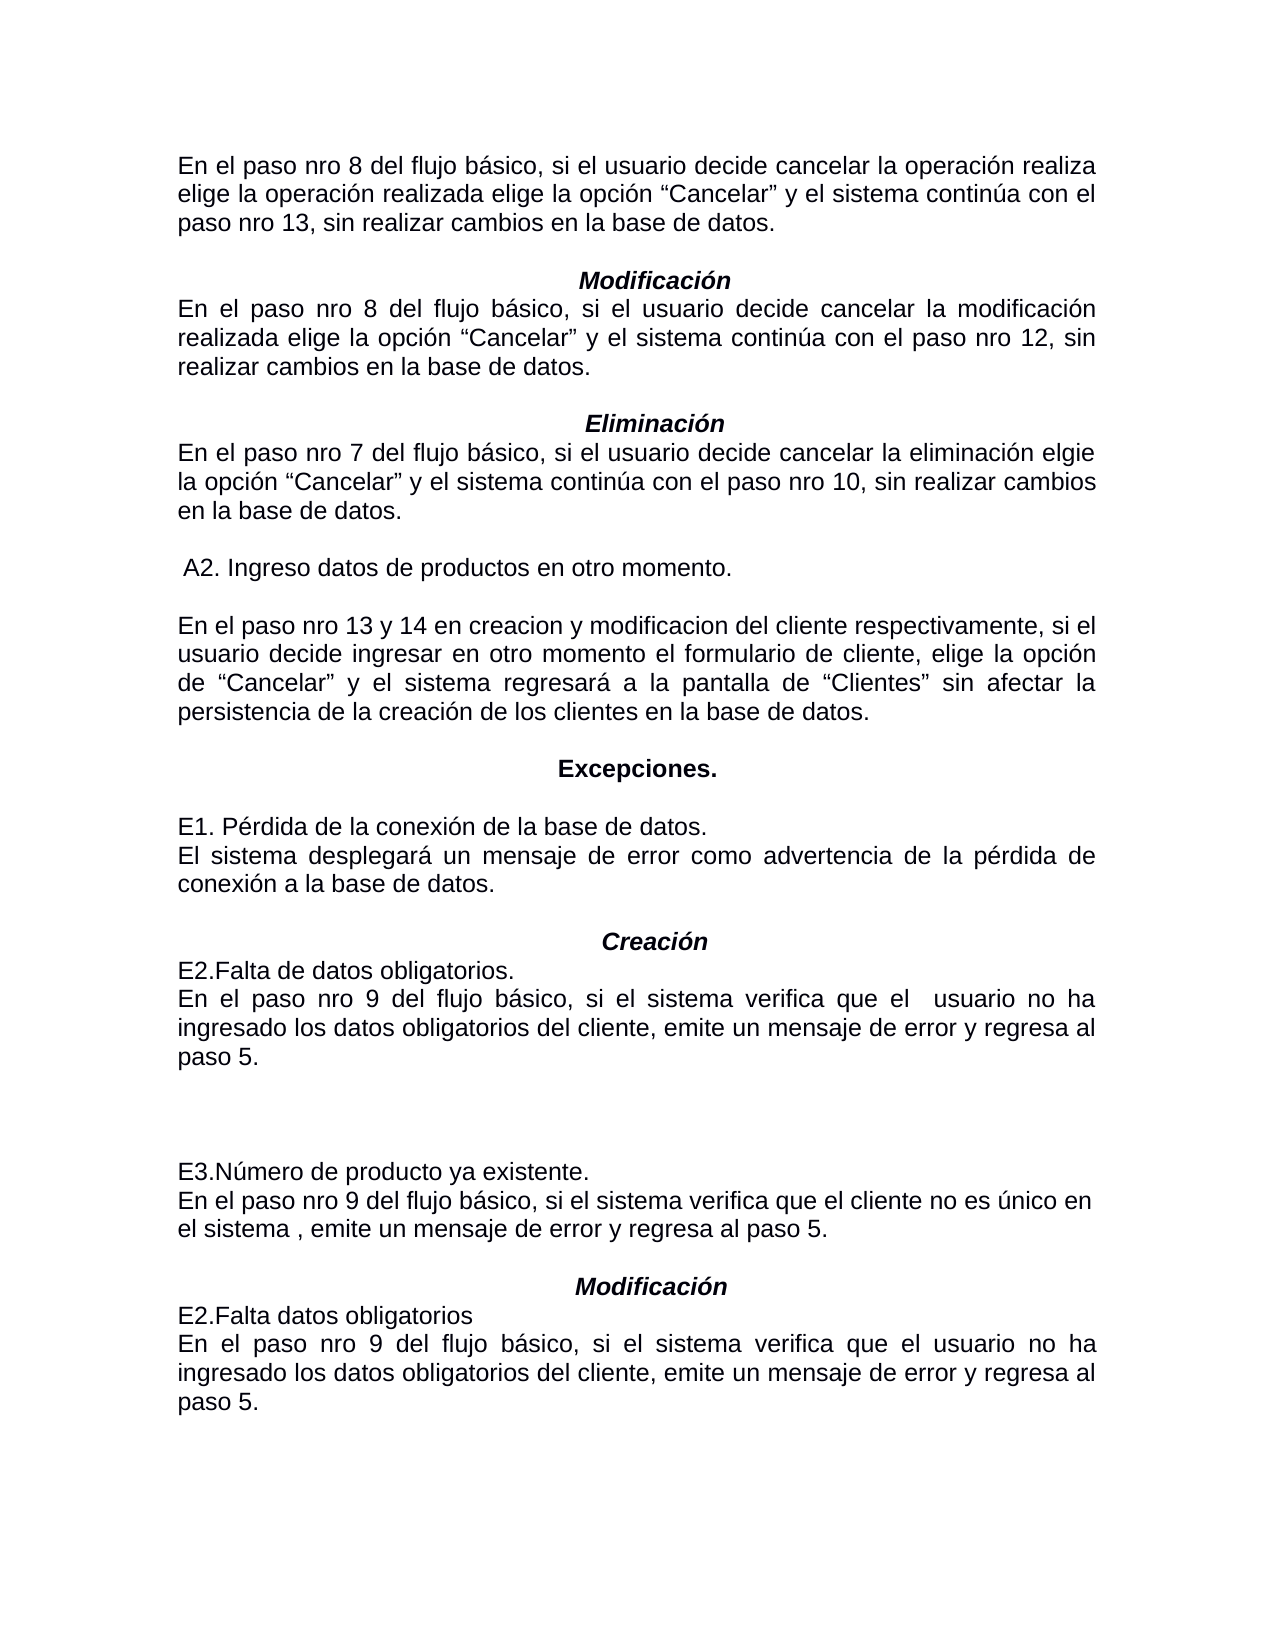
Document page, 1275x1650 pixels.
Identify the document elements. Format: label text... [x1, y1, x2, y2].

text Eliminación [177, 409, 1098, 438]
text E2.Falta de datos obligatorios. [177, 956, 1098, 984]
text E2.Falta datos obligatorios [177, 1301, 1098, 1329]
text En el paso nro 9 del flujo básico, si el sistema verifica que el cliente no es único en [177, 1186, 1098, 1214]
text E1. Pérdida de la conexión de la base de datos. [177, 812, 1098, 841]
text En el paso nro 8 del flujo básico, si el usuario decide cancelar la modificación realizada elige la opción “Cancelar” y el sistema continúa con el paso nro 12, sin realizar cambios en la base de datos. [177, 294, 1098, 381]
text A2. Ingreso datos de productos en otro momento. [177, 553, 1098, 582]
text En el paso nro 9 del flujo básico, si el sistema verifica que el usuario no ha ingresado los datos obligatorios del cliente, emite un mensaje de error y regresa al paso 5. [177, 984, 1098, 1071]
text Modificación [177, 1272, 1098, 1301]
text Creación [177, 927, 1098, 956]
text En el paso nro 7 del flujo básico, si el usuario decide cancelar la eliminación elgie la opción “Cancelar” y el sistema continúa con el paso nro 10, sin realizar cambios en la base de datos. [177, 438, 1098, 524]
text En el paso nro 13 y 14 en creacion y modificacion del cliente respectivamente, si el [177, 611, 1098, 639]
text usuario decide ingresar en otro momento el formulario de cliente, elige la opción de “Cancelar” y el sistema regresará a la pantalla de “Clientes” sin afectar la persistencia de la creación de los clientes en la base de datos. [177, 639, 1098, 726]
text E3.Número de producto ya existente. [177, 1157, 1098, 1186]
text el sistema , emite un mensaje de error y regresa al paso 5. [177, 1214, 1098, 1243]
text Excepciones. [177, 754, 1098, 783]
text Modificación [177, 266, 1098, 294]
text En el paso nro 9 del flujo básico, si el sistema verifica que el usuario no ha ingresado los datos obligatorios del cliente, emite un mensaje de error y regresa al paso 5. [177, 1329, 1098, 1416]
text En el paso nro 8 del flujo básico, si el usuario decide cancelar la operación realiza elige la operación realizada elige la opción “Cancelar” y el sistema continúa con el paso nro 13, sin realizar cambios en la base de datos. [177, 151, 1098, 237]
text El sistema desplegará un mensaje de error como advertencia de la pérdida de conexión a la base de datos. [177, 841, 1098, 898]
